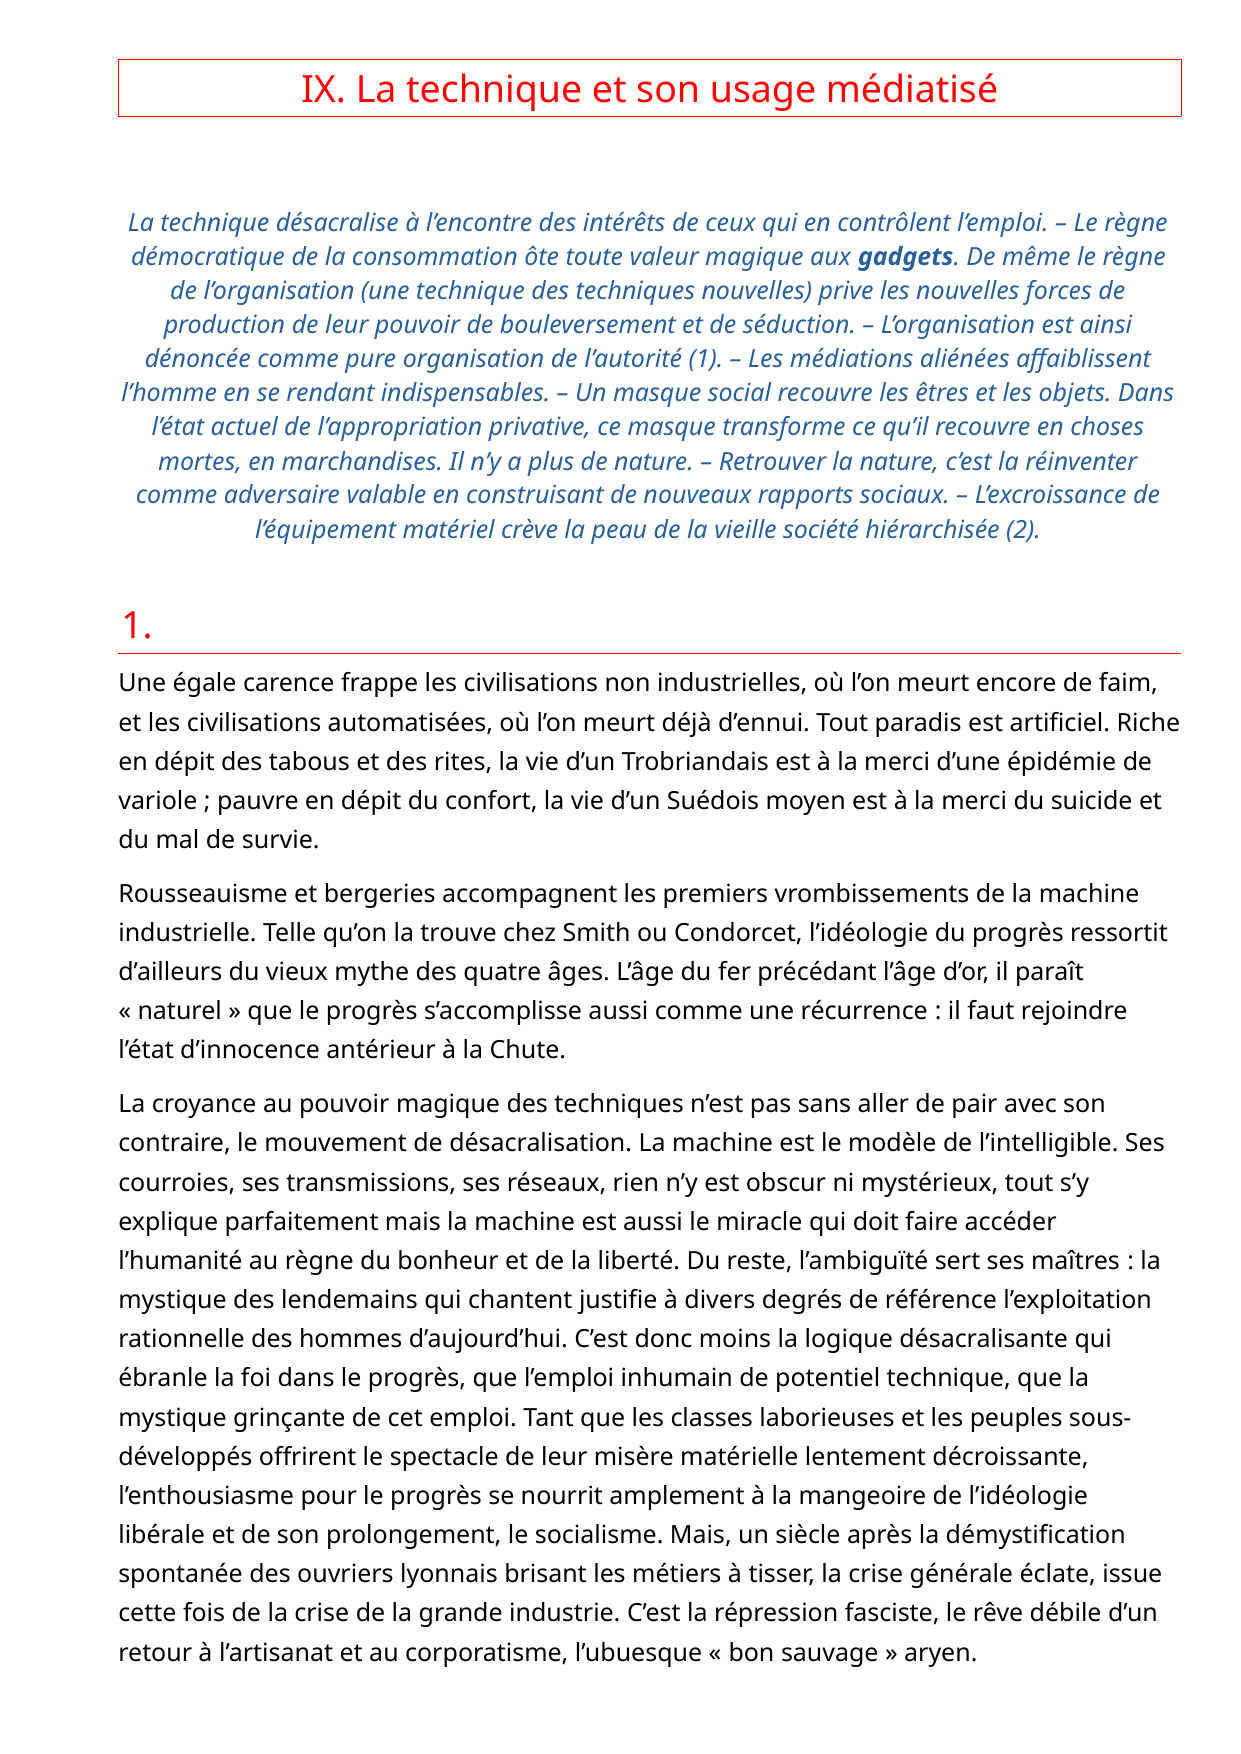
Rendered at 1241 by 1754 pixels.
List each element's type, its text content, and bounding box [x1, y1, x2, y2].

text Une égale carence frappe les civilisations non industrielles, où l’on meurt encore de faim, et les civilisations automatisées, où l’on meurt déjà d’ennui. Tout paradis est artificiel. Riche en dépit des tabous et des rites, la vie d’un Trobriandais est à la merci d’une épidémie de variole ; pauvre en dépit du confort, la vie d’un Suédois moyen est à la merci du suicide et du mal de survie. [118, 665, 1181, 856]
text La croyance au pouvoir magique des techniques n’est pas sans aller de pair avec son contraire, le mouvement de désacralisation. La machine est le modèle de l’intelligible. Ses courroies, ses transmissions, ses réseaux, rien n’y est obscur ni mystérieux, tout s’y explique parfaitement mais la machine est aussi le miracle qui doit faire accéder l’humanité au règne du bonheur et de la liberté. Du reste, l’ambiguïté sert ses maîtres : la mystique des lendemains qui chantent justifie à divers degrés de référence l’exploitation rationnelle des hommes d’aujourd’hui. C’est donc moins la logique désacralisante qui ébranle la foi dans le progrès, que l’emploi inhumain de potentiel technique, que la mystique grinçante de cet emploi. Tant que les classes laborieuses et les peuples sous-développés offrirent le spectacle de leur misère matérielle lentement décroissante, l’enthousiasme pour le progrès se nourrit amplement à la mangeoire de l’idéologie libérale et de son prolongement, le socialisme. Mais, un siècle après la démystification spontanée des ouvriers lyonnais brisant les métiers à tisser, la crise générale éclate, issue cette fois de la crise de la grande industrie. C’est la répression fasciste, le rêve débile d’un retour à l’artisanat et au corporatisme, l’ubuesque « bon sauvage » aryen. [118, 1086, 1181, 1668]
subtitle IX. La technique et son usage médiatisé [119, 60, 1181, 116]
text Rousseauisme et bergeries accompagnent les premiers vrombissements de la machine industrielle. Telle qu’on la trouve chez Smith ou Condorcet, l’idéologie du progrès ressortit d’ailleurs du vieux mythe des quatre âges. L’âge du fer précédant l’âge d’or, il paraît « naturel » que le progrès s’accomplisse aussi comme une récurrence : il faut rejoindre l’état d’innocence antérieur à la Chute. [118, 876, 1181, 1066]
subtitle 1. [118, 596, 1181, 653]
text La technique désacralise à l’encontre des intérêts de ceux qui en contrôlent l’emploi. – Le règne démocratique de la consommation ôte toute valeur magique aux gadgets. De même le règne de l’organisation (une technique des techniques nouvelles) prive les nouvelles forces de production de leur pouvoir de bouleversement et de séduction. – L’organisation est ainsi dénoncée comme pure organisation de l’autorité (1). – Les médiations aliénées affaiblissent l’homme en se rendant indispensables. – Un masque social recouvre les êtres et les objets. Dans l’état actuel de l’appropriation privative, ce masque transforme ce qu’il recouvre en choses mortes, en marchandises. Il n’y a plus de nature. – Retrouver la nature, c’est la réinventer comme adversaire valable en construisant de nouveaux rapports sociaux. – L’excroissance de l’équipement matériel crève la peau de la vieille société hiérarchisée (2). [118, 205, 1181, 545]
